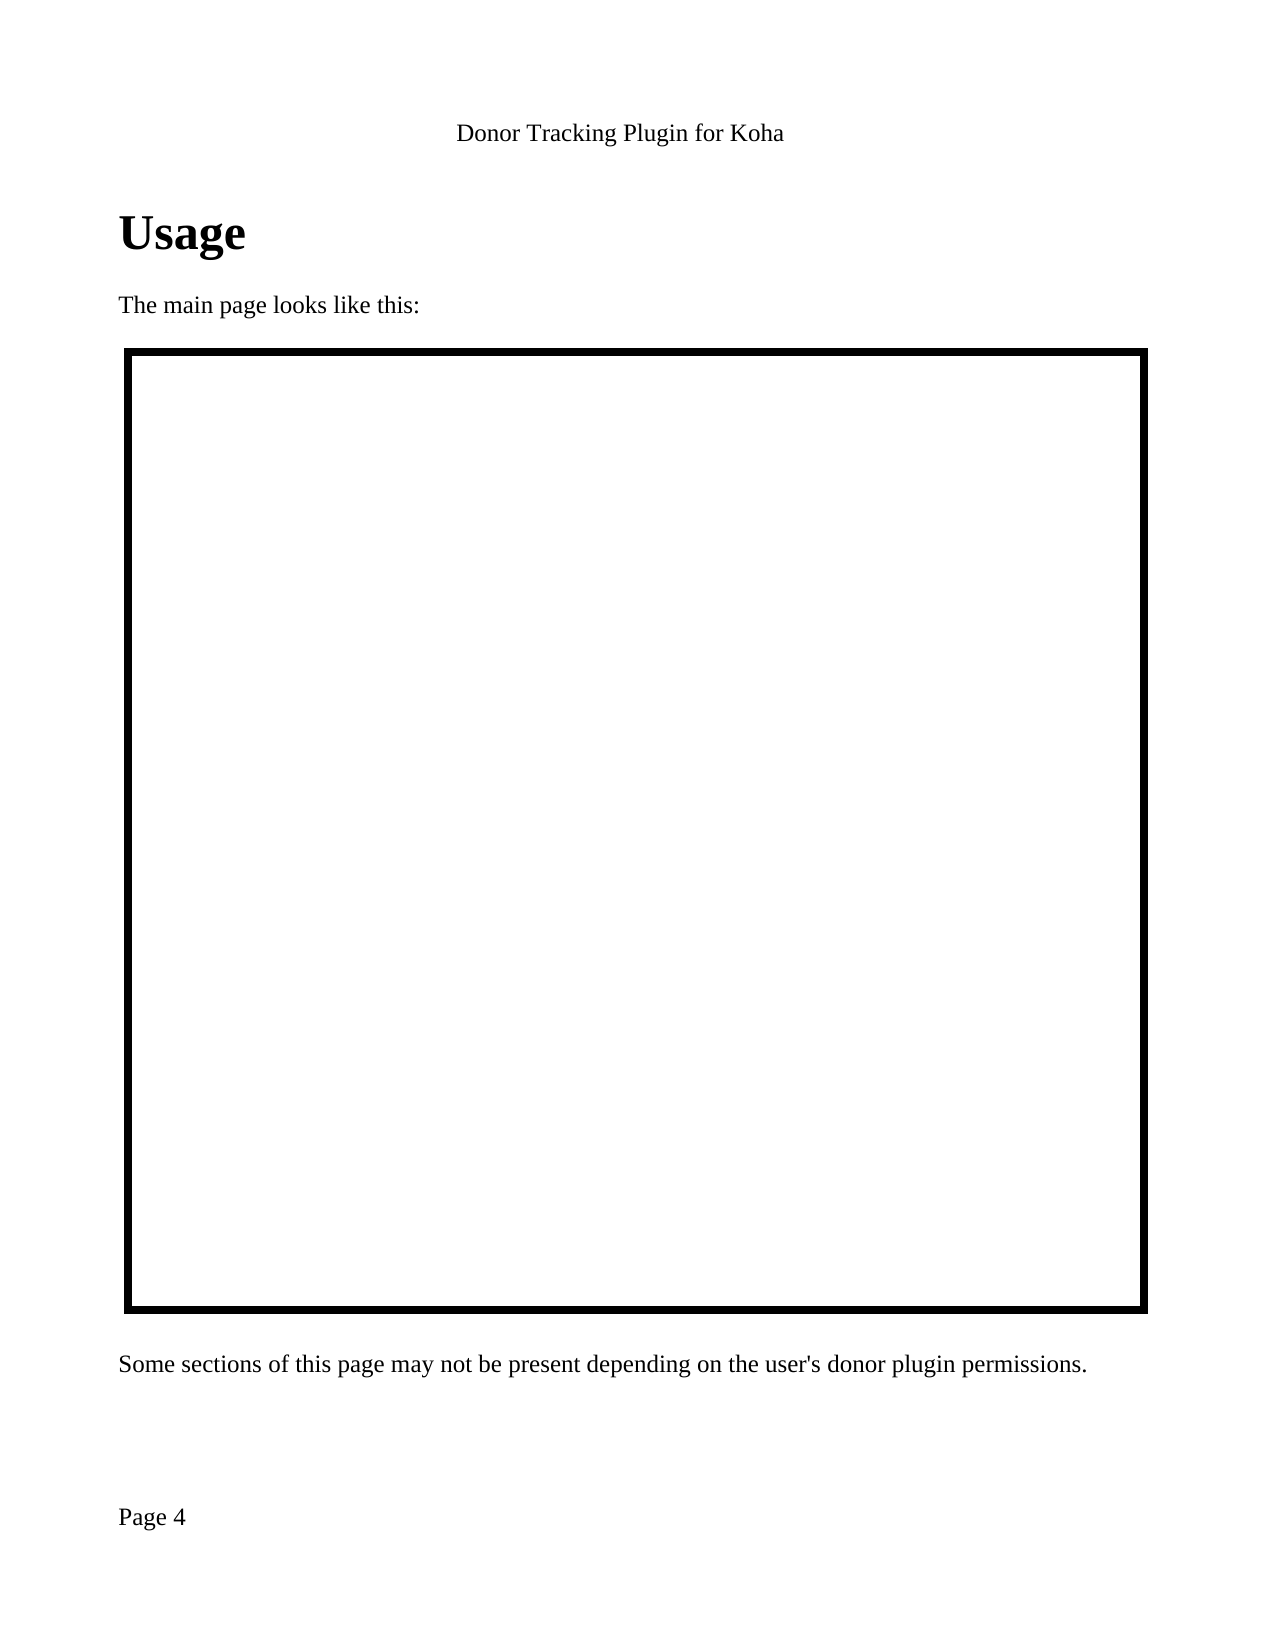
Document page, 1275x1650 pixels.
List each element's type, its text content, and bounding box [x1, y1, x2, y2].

text Some sections of this page may not be present depending on the user's donor plugin permissions. [118, 1349, 1157, 1378]
subtitle Usage [118, 203, 1157, 261]
text The main page looks like this: [118, 290, 1157, 319]
